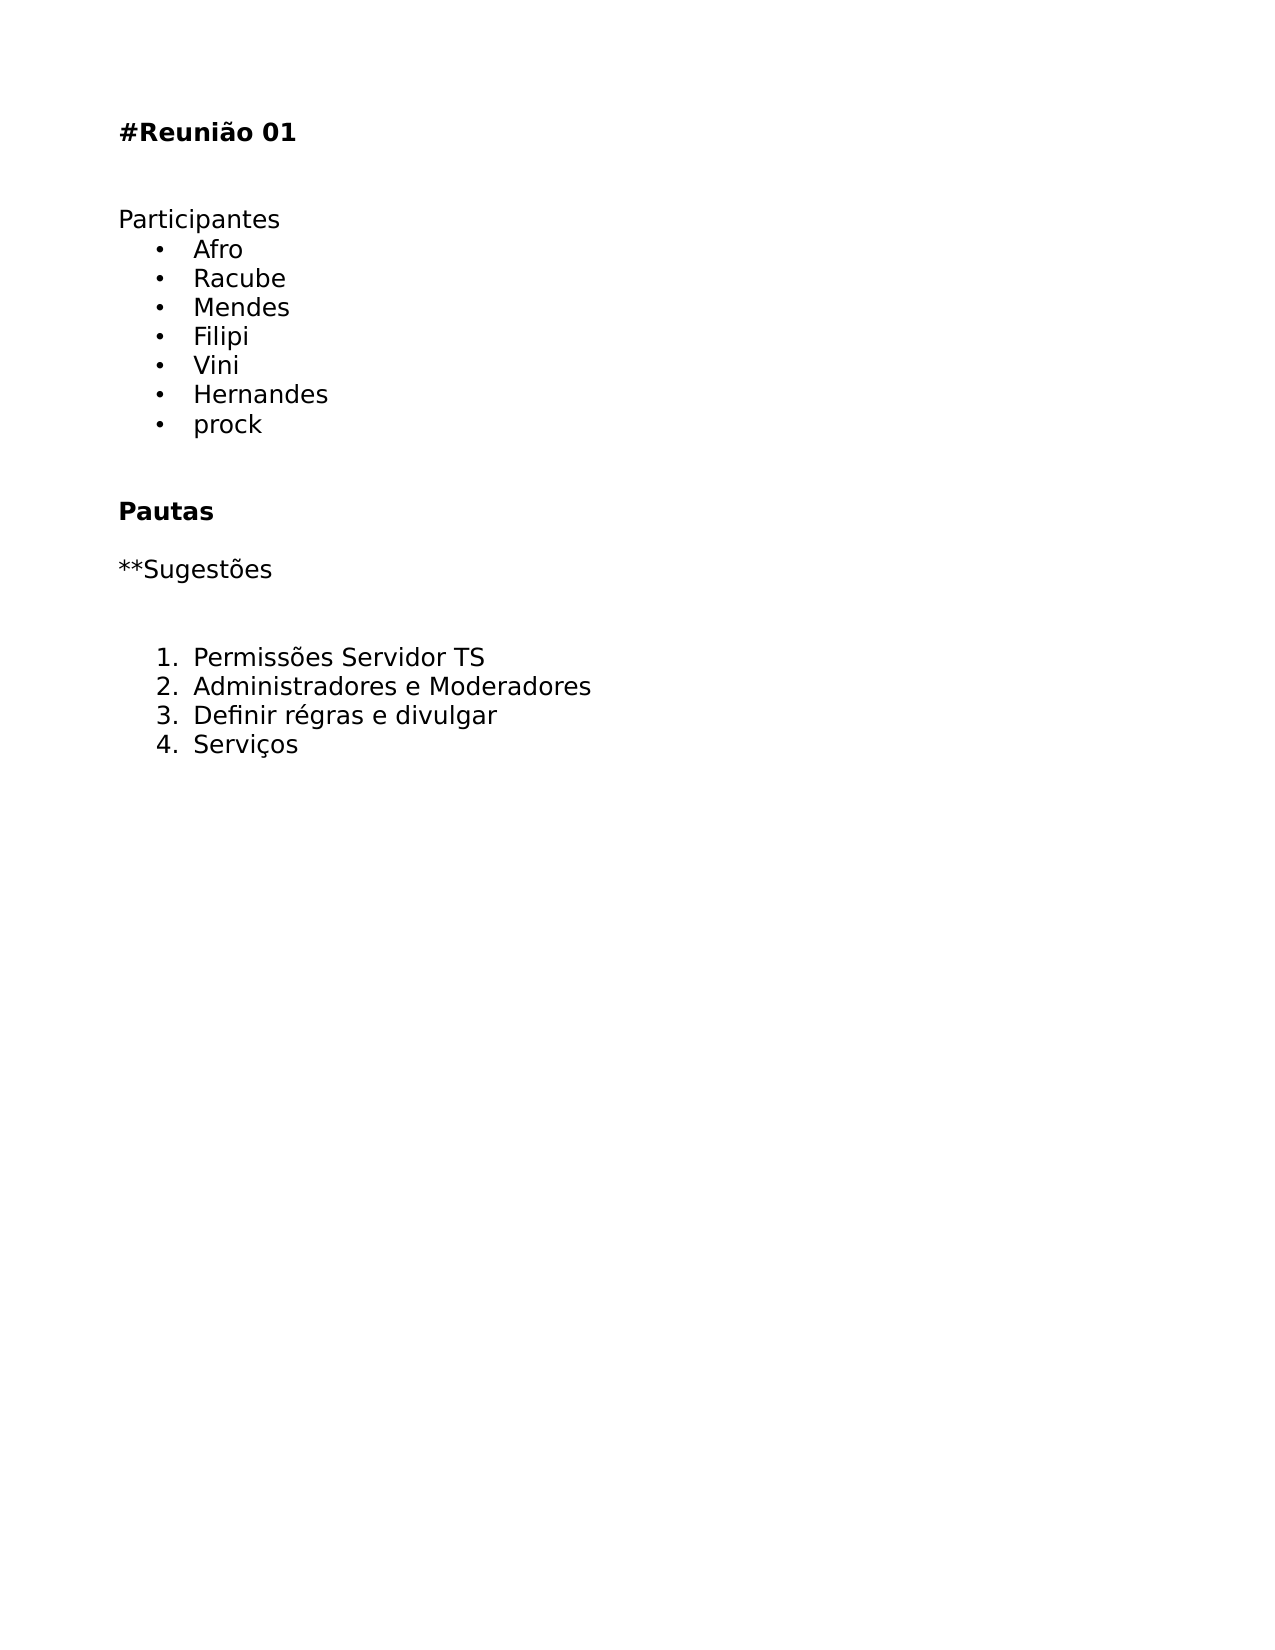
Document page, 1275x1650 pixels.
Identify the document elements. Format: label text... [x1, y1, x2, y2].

list Permissões Servidor TS [156, 643, 1157, 672]
list Definir régras e divulgar [156, 701, 1157, 731]
list Vini [156, 351, 1157, 381]
list prock [156, 410, 1157, 439]
list Racube [156, 264, 1157, 293]
list Administradores e Moderadores [156, 672, 1157, 701]
list Filipi [156, 322, 1157, 351]
text #Reunião 01 [118, 118, 1157, 147]
list Mendes [156, 293, 1157, 322]
list Serviços [156, 731, 1157, 760]
text Participantes [118, 206, 1157, 235]
text Pautas [118, 497, 1157, 526]
list Hernandes [156, 381, 1157, 410]
list Afro [156, 235, 1157, 264]
text **Sugestões [118, 556, 1157, 585]
